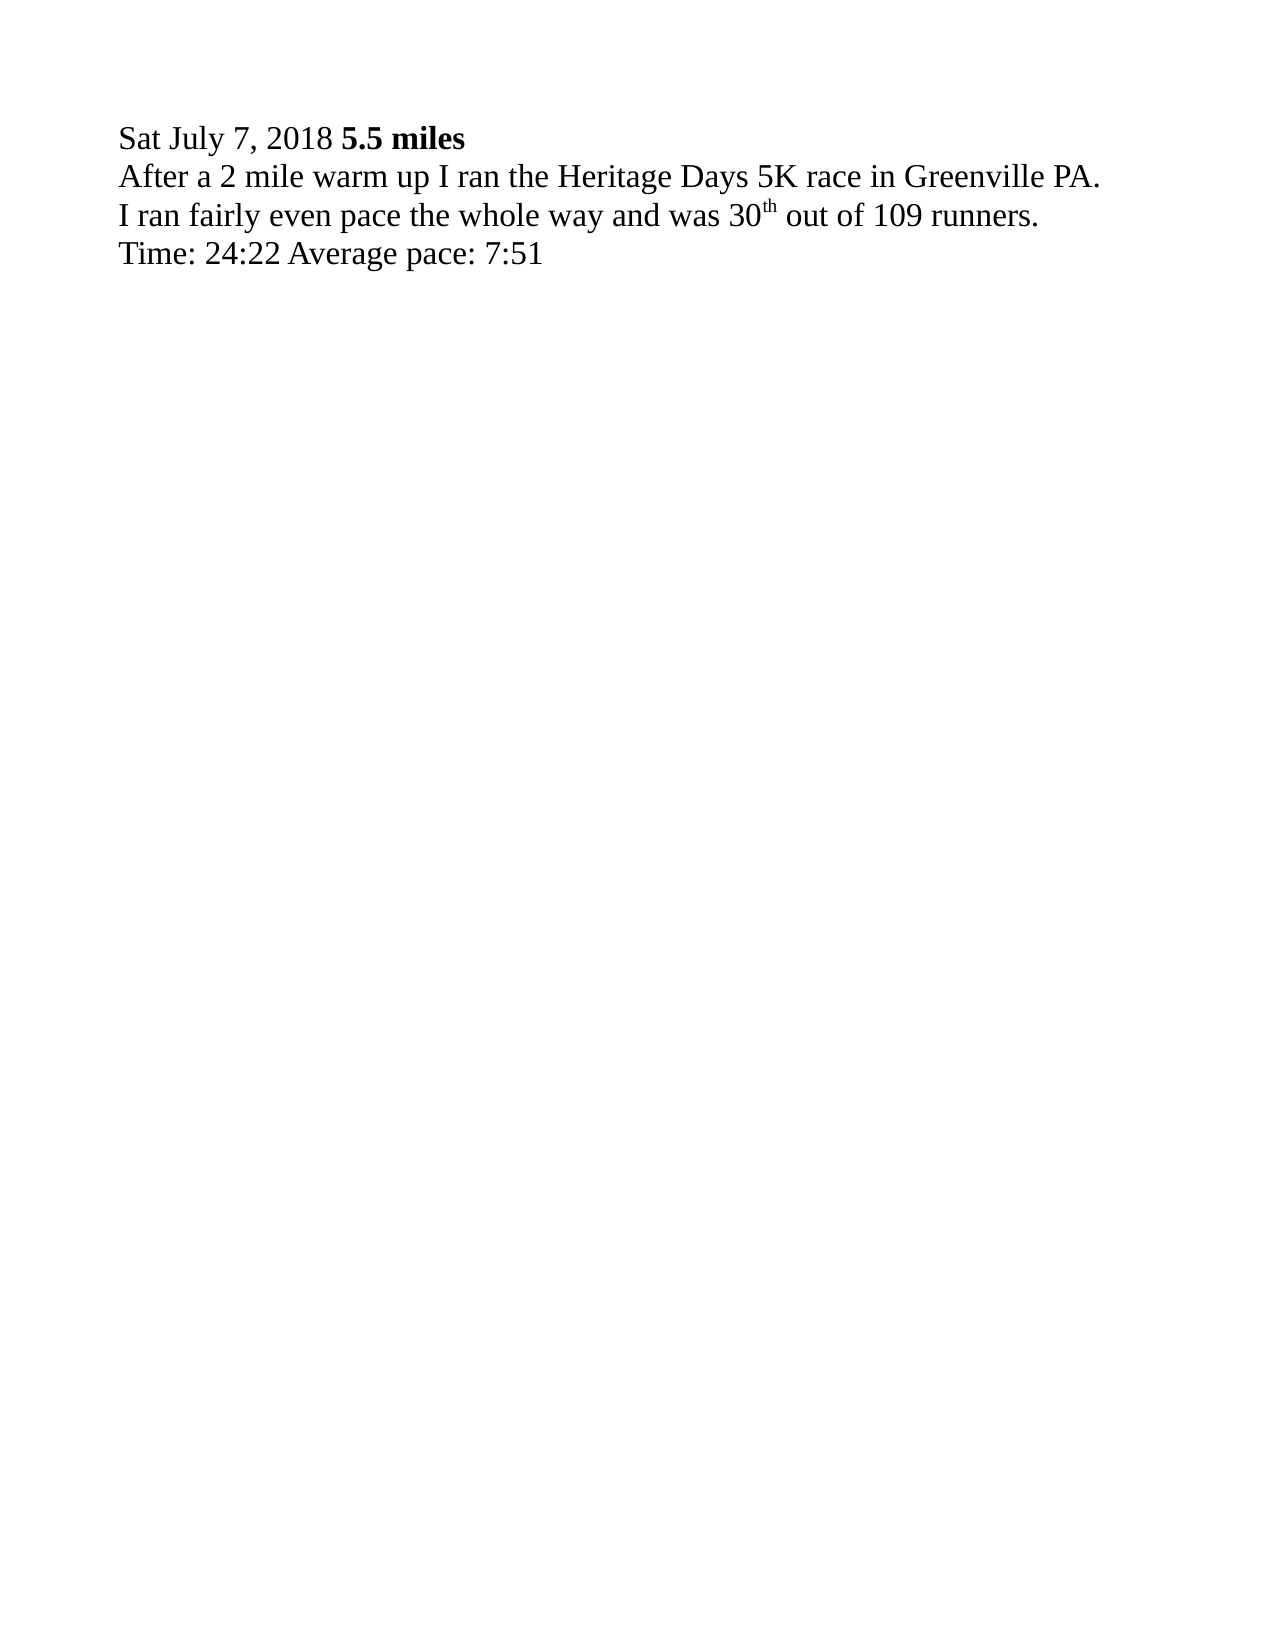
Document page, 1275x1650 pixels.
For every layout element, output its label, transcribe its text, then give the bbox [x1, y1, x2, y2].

text After a 2 mile warm up I ran the Heritage Days 5K race in Greenville PA. [118, 156, 1161, 195]
text Time: 24:22 Average pace: 7:51 [118, 233, 1161, 271]
text Sat July 7, 2018 5.5 miles [118, 118, 1161, 156]
text I ran fairly even pace the whole way and was 30th out of 109 runners. [118, 195, 1161, 233]
